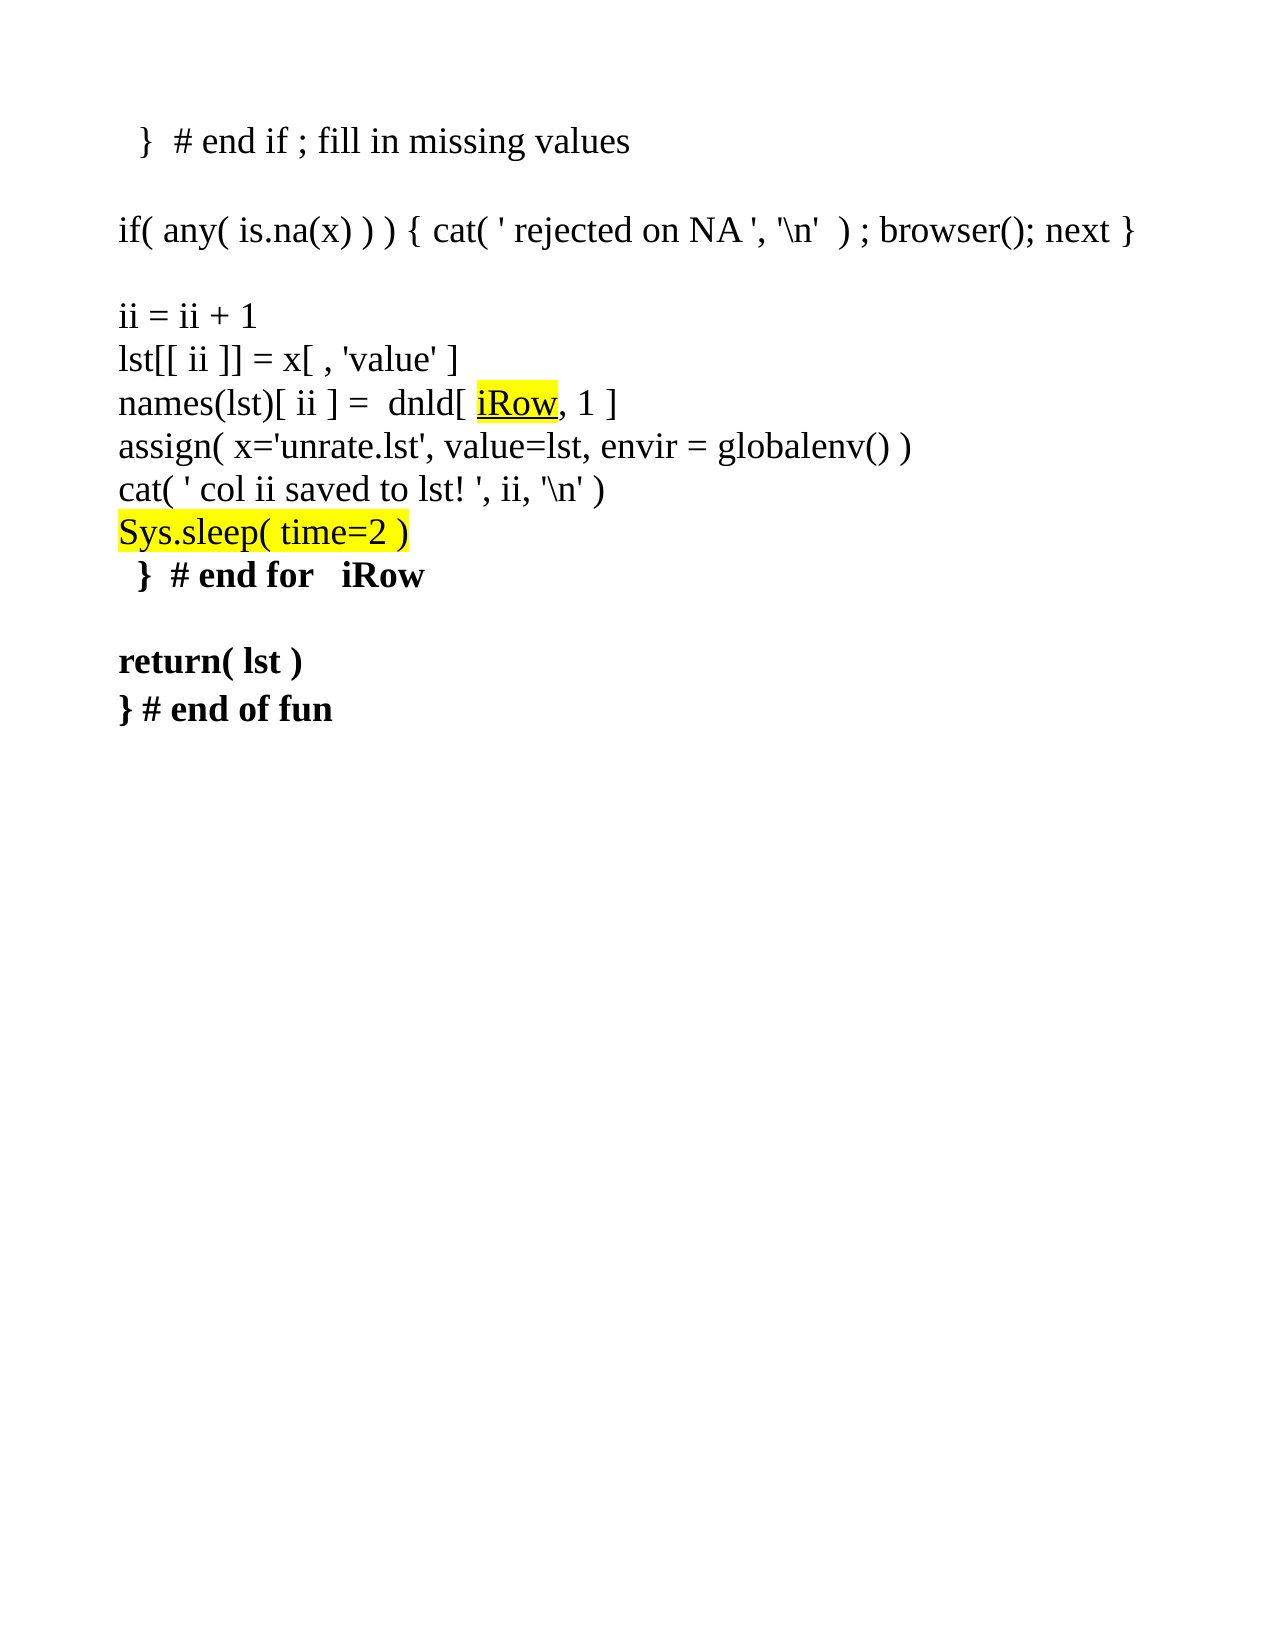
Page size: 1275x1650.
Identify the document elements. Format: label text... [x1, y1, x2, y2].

text } # end if ; fill in missing values [118, 118, 1157, 161]
text } # end of fun [118, 686, 1157, 729]
text Sys.sleep( time=2 ) [118, 509, 1157, 552]
text } # end for iRow [118, 552, 1157, 596]
text if( any( is.na(x) ) ) { cat( ' rejected on NA ', '\n' ) ; browser(); next } [118, 207, 1157, 251]
text lst[[ ii ]] = x[ , 'value' ] [118, 337, 1157, 380]
text names(lst)[ ii ] = dnld[ iRow, 1 ] [118, 380, 1157, 423]
text cat( ' col ii saved to lst! ', ii, '\n' ) [118, 466, 1157, 509]
text return( lst ) [118, 639, 1157, 682]
text assign( x='unrate.lst', value=lst, envir = globalenv() ) [118, 423, 1157, 466]
text ii = ii + 1 [118, 294, 1157, 337]
